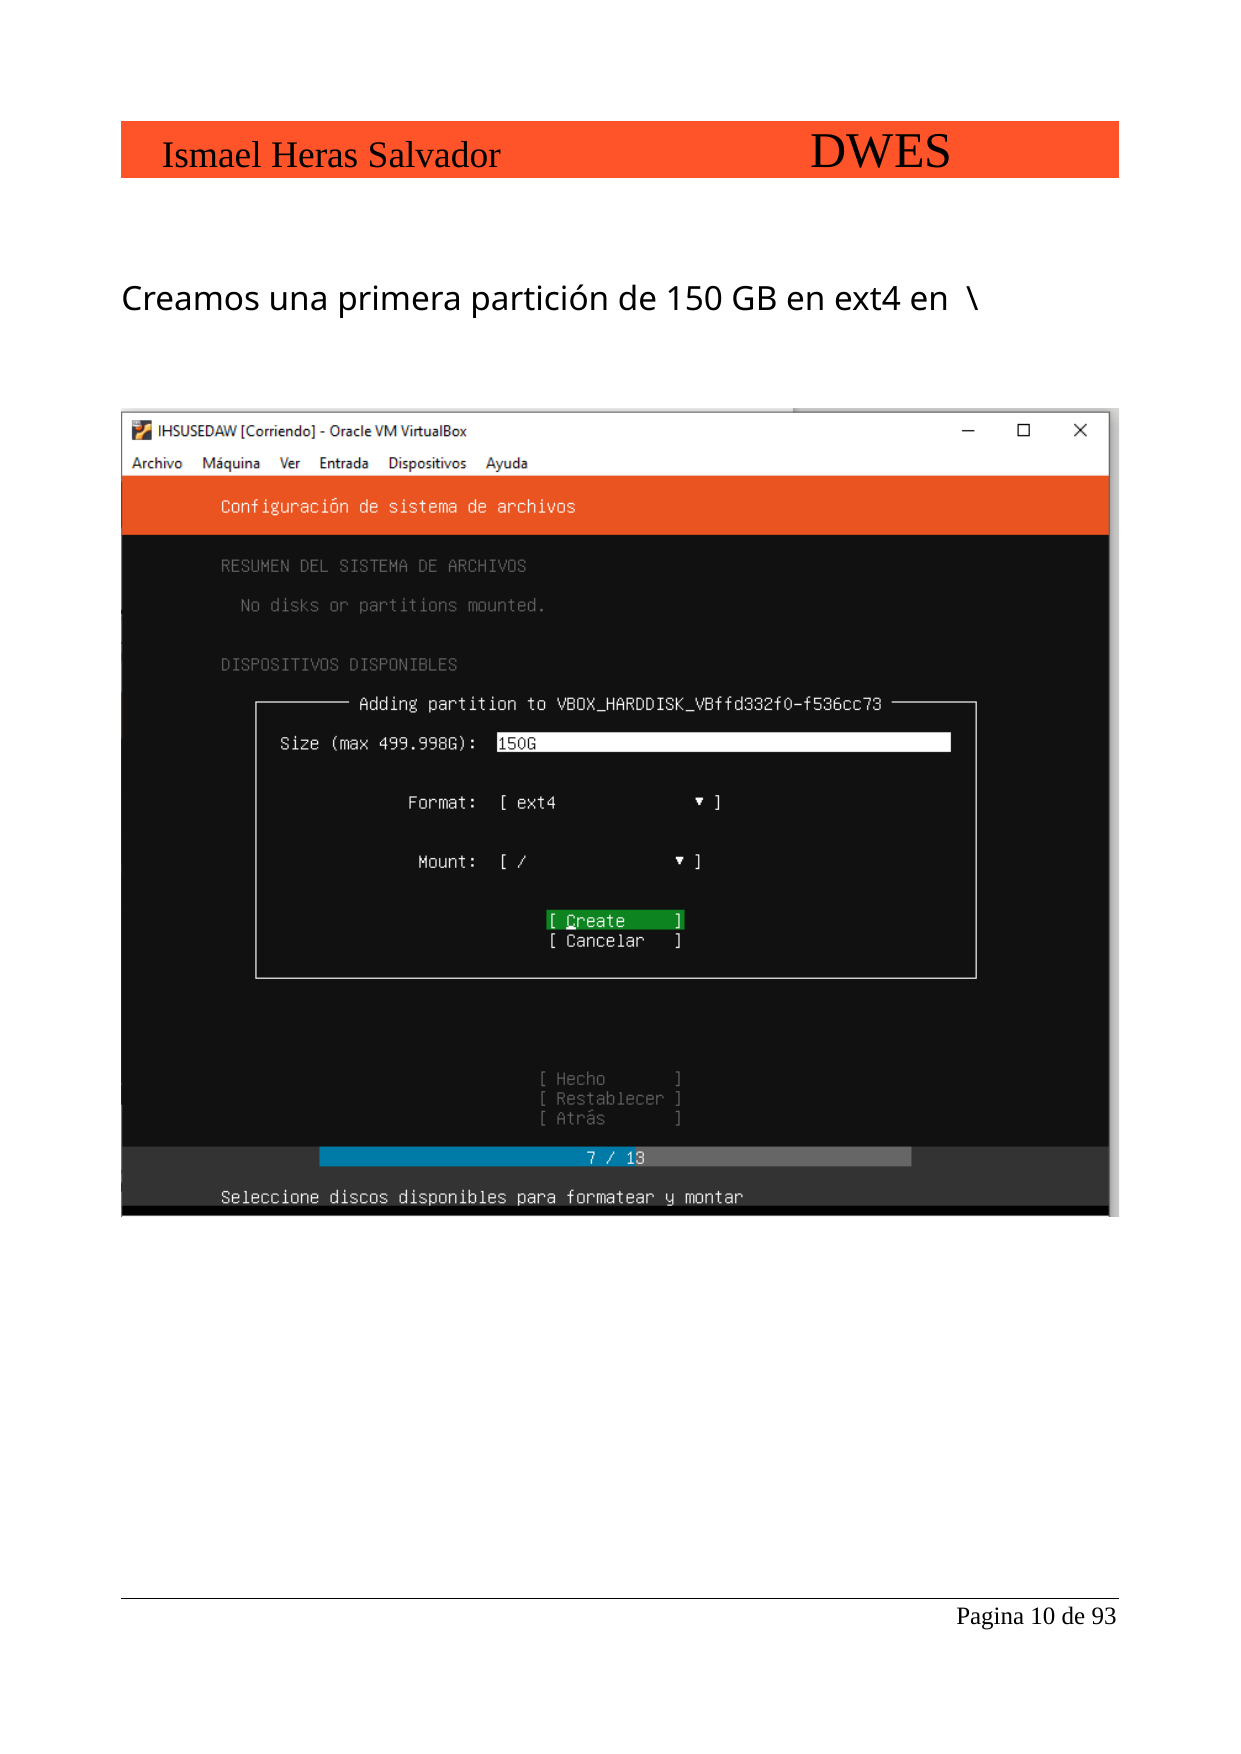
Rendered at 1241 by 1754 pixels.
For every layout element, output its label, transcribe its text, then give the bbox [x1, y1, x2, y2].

text Creamos una primera partición de 150 GB en ext4 en \ [121, 275, 1119, 320]
picture [121, 408, 1120, 1217]
